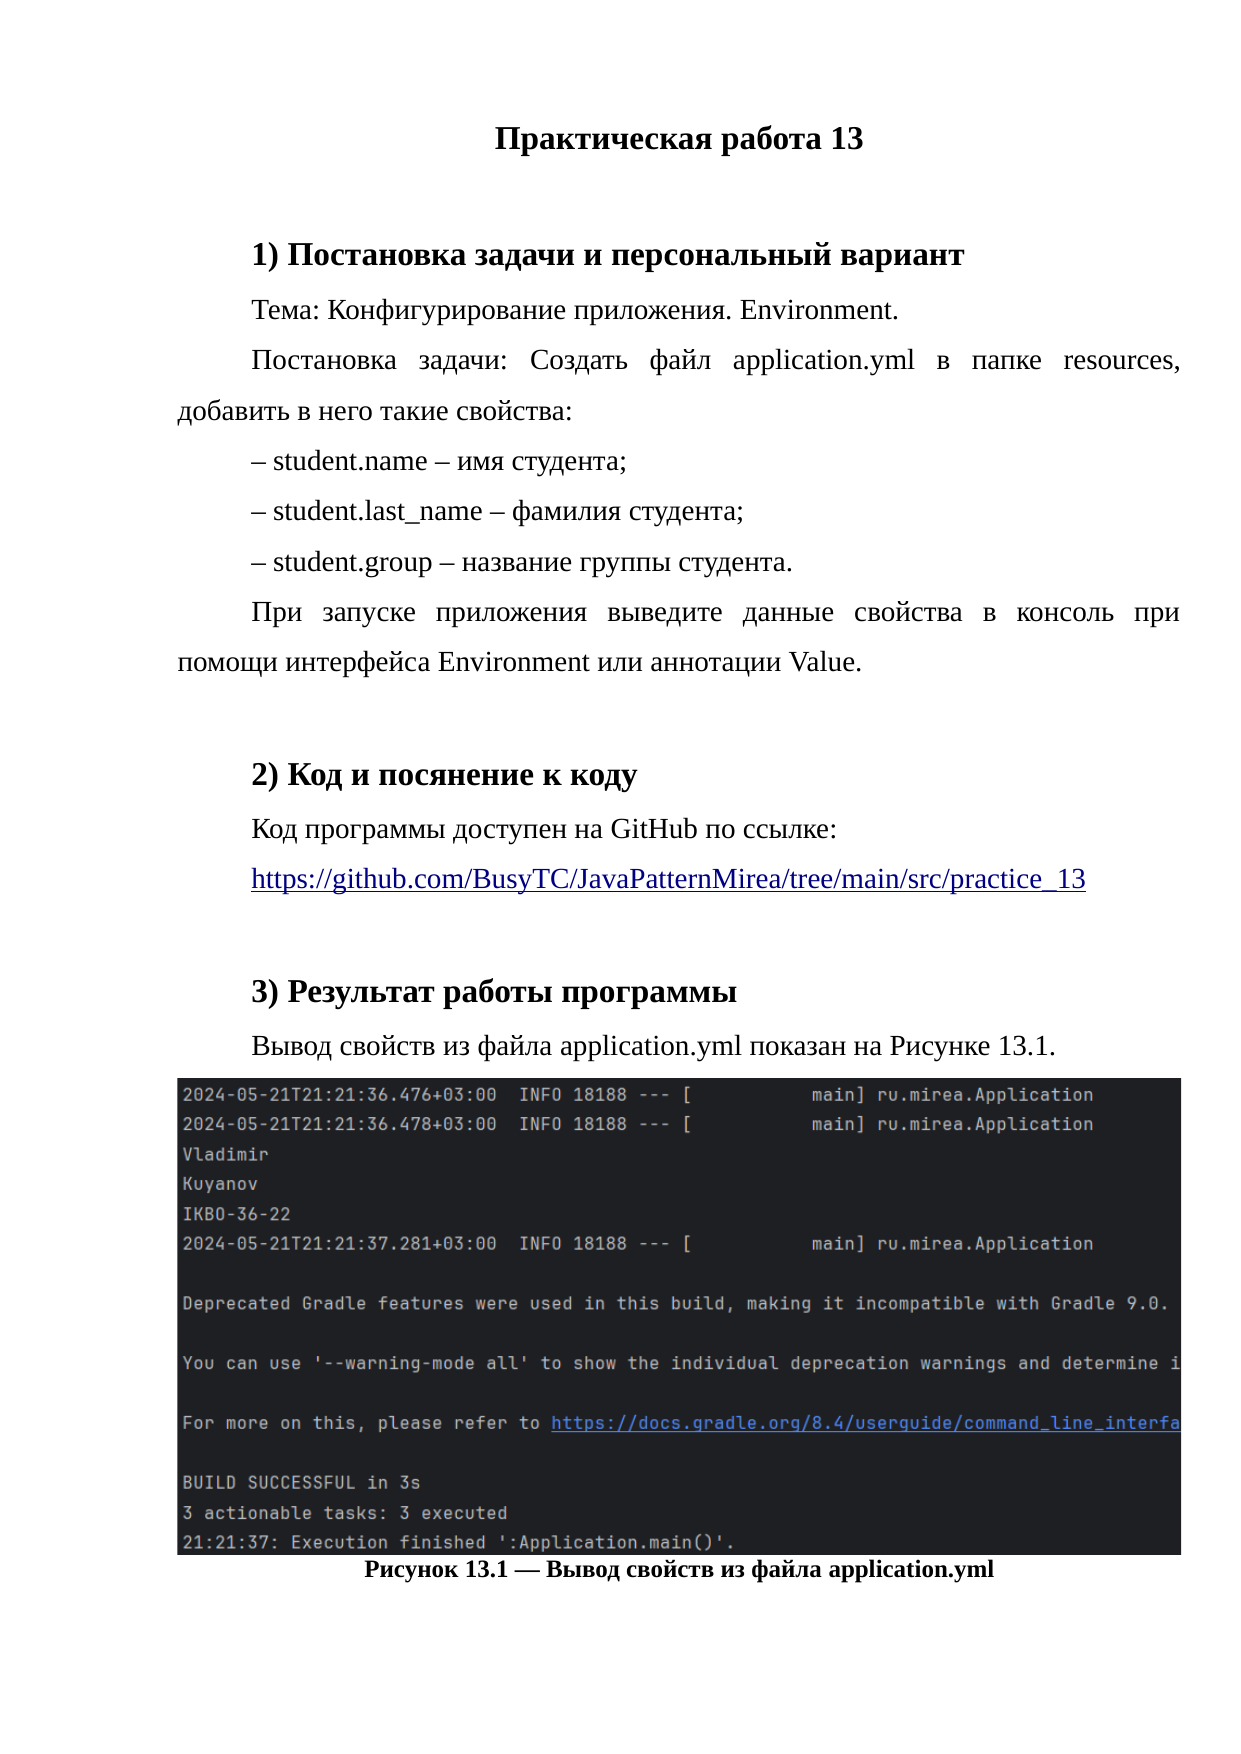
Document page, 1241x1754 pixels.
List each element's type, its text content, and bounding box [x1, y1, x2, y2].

text Рисунок 13.1 — Вывод свойств из файла application.yml [177, 1555, 1181, 1583]
picture [177, 1078, 1182, 1555]
subtitle 1) Постановка задачи и персональный вариант [251, 235, 1181, 273]
subtitle 2) Код и посянение к коду [251, 754, 1181, 792]
text При запуске приложения выведите данные свойства в консоль при помощи интерфейса Environment или аннотации Value. [177, 594, 1181, 678]
text – student.name – имя студента; [177, 443, 1181, 477]
text Вывод свойств из файла application.yml показан на Рисунке 13.1. [177, 1028, 1181, 1062]
subtitle 3) Результат работы программы [251, 971, 1181, 1009]
text Код программы доступен на GitHub по ссылке: [177, 811, 1181, 845]
text Тема: Конфигурирование приложения. Environment. [177, 292, 1181, 326]
text Постановка задачи: Создать файл application.yml в папке resources, добавить в него такие свойства: [177, 342, 1181, 426]
text – student.last_name – фамилия студента; [177, 493, 1181, 527]
text https://github.com/BusyTC/JavaPatternMirea/tree/main/src/practice_13 [177, 862, 1181, 895]
text – student.group – название группы студента. [177, 544, 1181, 577]
subtitle Практическая работа 13 [177, 118, 1181, 156]
